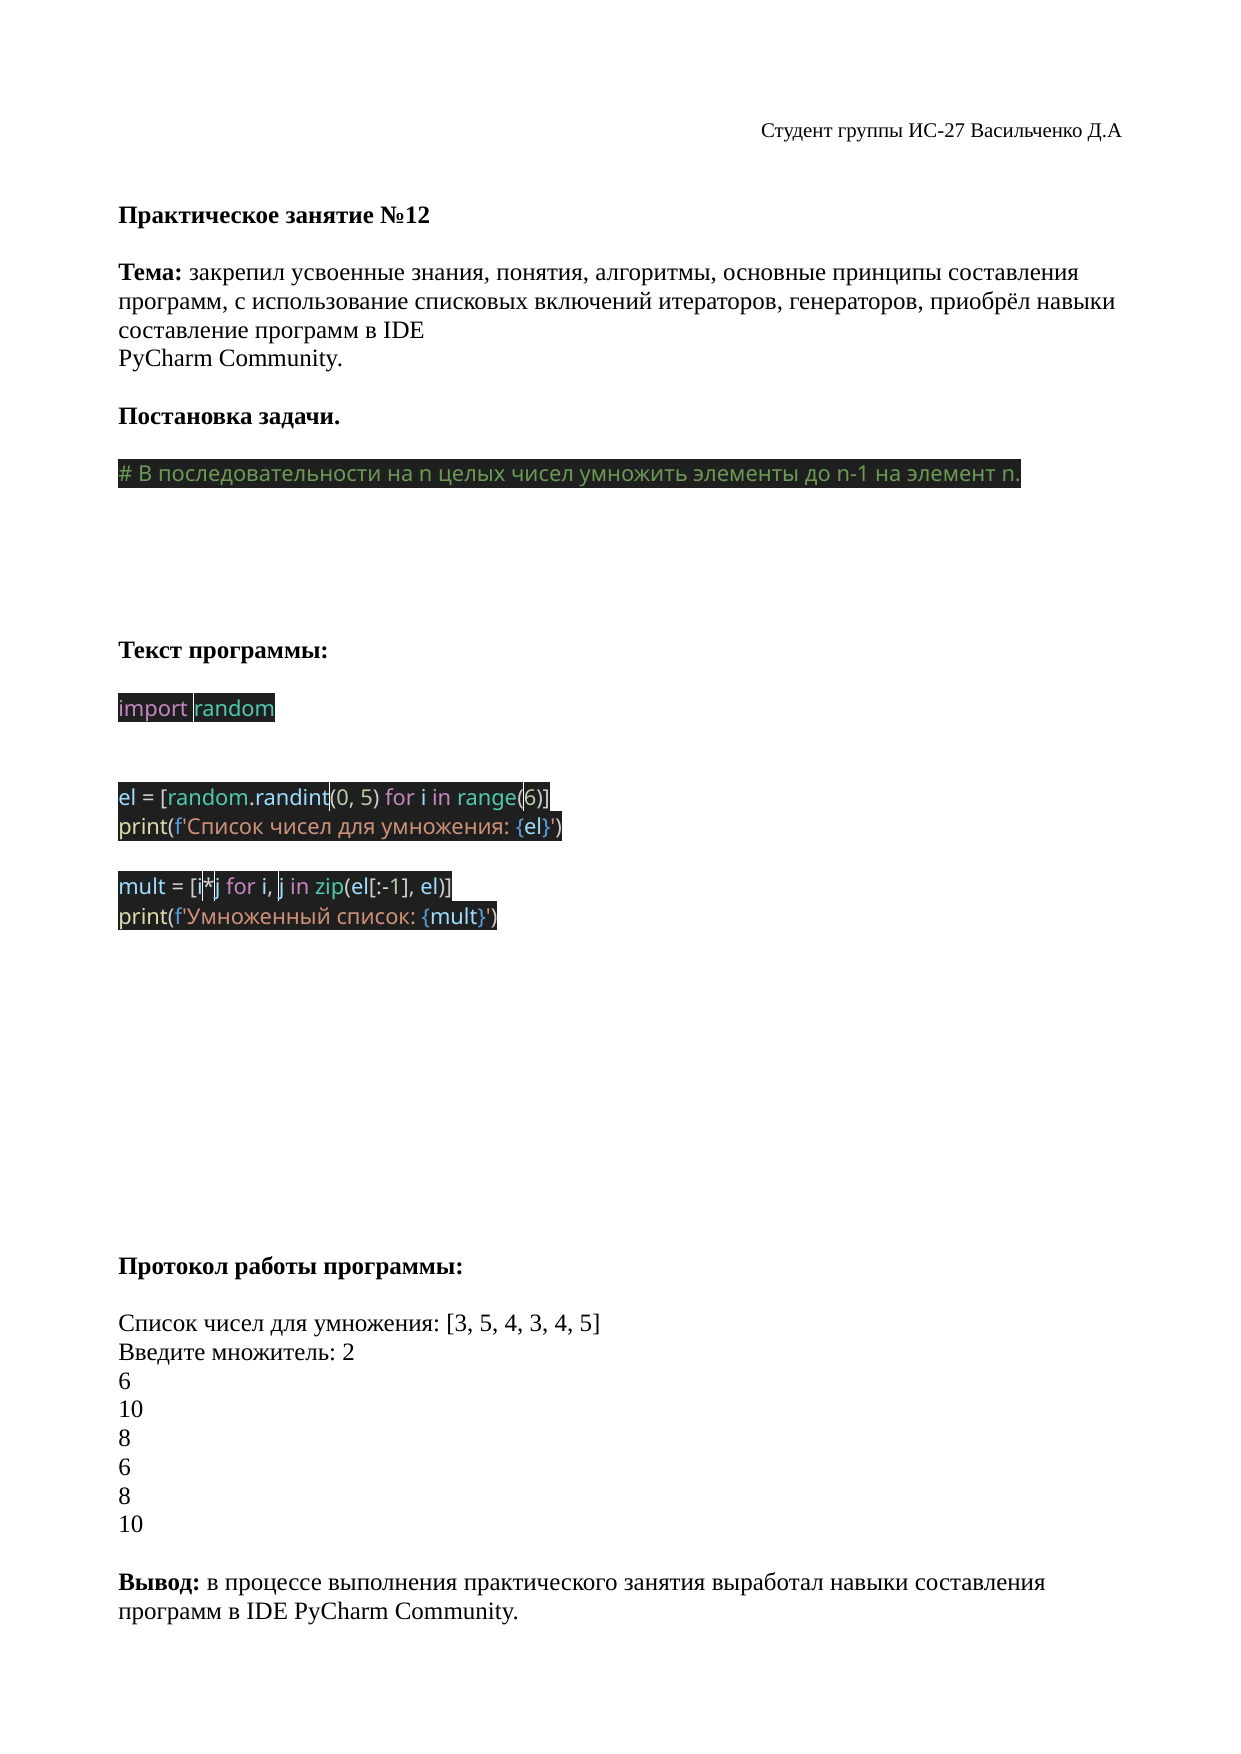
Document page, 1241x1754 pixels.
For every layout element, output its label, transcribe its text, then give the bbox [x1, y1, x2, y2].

text Протокол работы программы: [118, 1251, 1122, 1279]
text el = [random.randint(0, 5) for i in range(6)] [118, 782, 1122, 811]
text программ в IDE PyCharm Community. [118, 1596, 1122, 1624]
text print(f'Умноженный список: {mult}') [118, 901, 1122, 930]
text 10 [118, 1509, 1122, 1538]
text Практическое занятие №12 [118, 200, 1122, 228]
text import random [118, 693, 1122, 722]
text 10 [118, 1394, 1122, 1423]
text Введите множитель: 2 [118, 1337, 1122, 1366]
text Тема: закрепил усвоенные знания, понятия, алгоритмы, основные принципы составления [118, 257, 1122, 286]
text Список чисел для умножения: [3, 5, 4, 3, 4, 5] [118, 1308, 1122, 1337]
text print(f'Список чисел для умножения: {el}') [118, 811, 1122, 841]
text 6 [118, 1366, 1122, 1394]
text программ, с использование списковых включений итераторов, генераторов, приобрёл навыки составление программ в IDE [118, 286, 1122, 343]
text PyCharm Community. [118, 343, 1122, 372]
text Вывод: в процессе выполнения практического занятия выработал навыки составления [118, 1567, 1122, 1596]
text Постановка задачи. [118, 401, 1122, 430]
text Текст программы: [118, 635, 1122, 664]
text 6 [118, 1452, 1122, 1481]
text 8 [118, 1481, 1122, 1509]
text 8 [118, 1423, 1122, 1452]
text Студент группы ИС-27 Васильченко Д.А [118, 118, 1122, 142]
text mult = [i*j for i, j in zip(el[:-1], el)] [118, 871, 1122, 901]
text # В последовательности на n целых чисел умножить элементы до n-1 на элемент n. [118, 458, 1122, 488]
